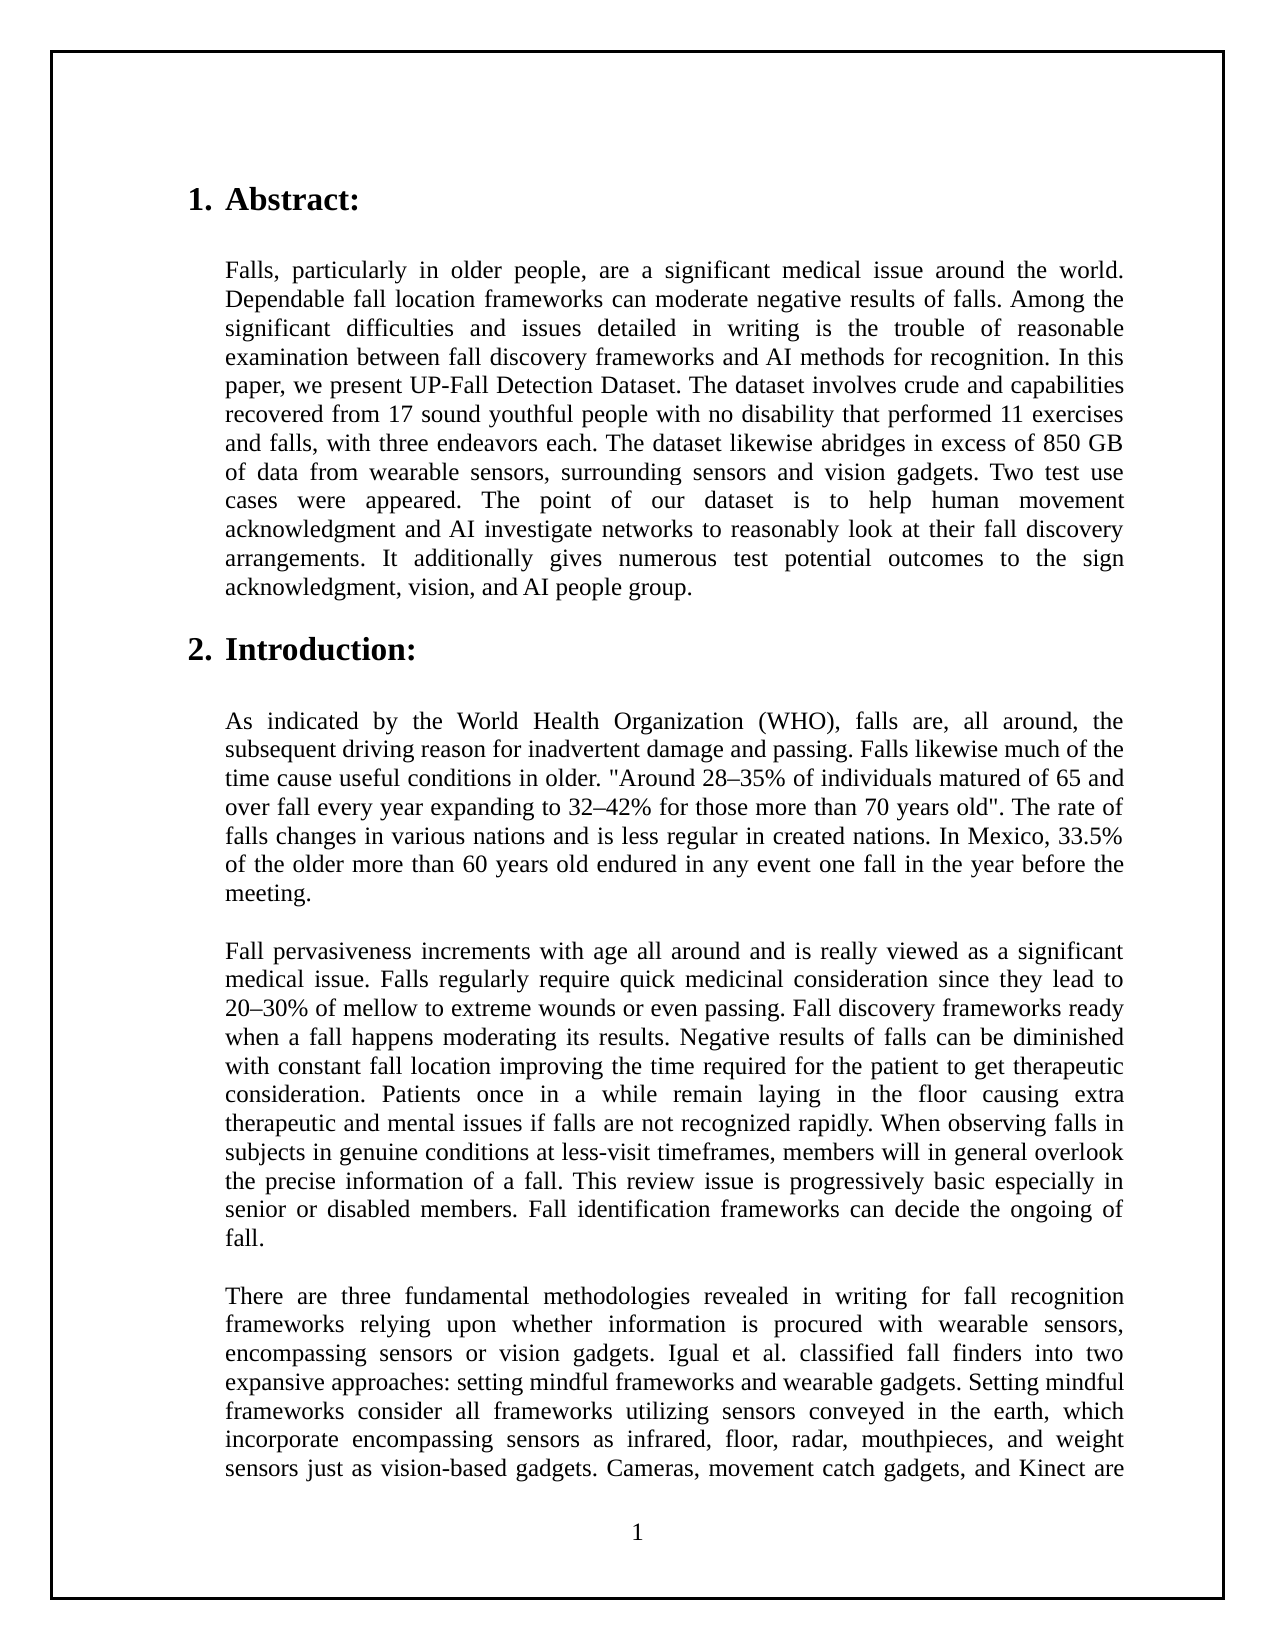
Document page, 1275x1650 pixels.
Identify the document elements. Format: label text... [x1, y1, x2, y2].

list Fall pervasiveness increments with age all around and is really viewed as a significant medical issue. Falls regularly require quick medicinal consideration since they lead to 20–30% of mellow to extreme wounds or even passing. Fall discovery frameworks ready when a fall happens moderating its results. Negative results of falls can be diminished with constant fall location improving the time required for the patient to get therapeutic consideration. Patients once in a while remain laying in the floor causing extra therapeutic and mental issues if falls are not recognized rapidly. When observing falls in subjects in genuine conditions at less-visit timeframes, members will in general overlook the precise information of a fall. This review issue is progressively basic especially in senior or disabled members. Fall identification frameworks can decide the ongoing of fall. [225, 936, 1125, 1252]
list As indicated by the World Health Organization (WHO), falls are, all around, the subsequent driving reason for inadvertent damage and passing. Falls likewise much of the time cause useful conditions in older. "Around 28–35% of individuals matured of 65 and over fall every year expanding to 32–42% for those more than 70 years old". The rate of falls changes in various nations and is less regular in created nations. In Mexico, 33.5% of the older more than 60 years old endured in any event one fall in the year before the meeting. [225, 706, 1125, 907]
list Falls, particularly in older people, are a significant medical issue around the world. Dependable fall location frameworks can moderate negative results of falls. Among the significant difficulties and issues detailed in writing is the trouble of reasonable examination between fall discovery frameworks and AI methods for recognition. In this paper, we present UP-Fall Detection Dataset. The dataset involves crude and capabilities recovered from 17 sound youthful people with no disability that performed 11 exercises and falls, with three endeavors each. The dataset likewise abridges in excess of 850 GB of data from wearable sensors, surrounding sensors and vision gadgets. Two test use cases were appeared. The point of our dataset is to help human movement acknowledgment and AI investigate networks to reasonably look at their fall discovery arrangements. It additionally gives numerous test potential outcomes to the sign acknowledgment, vision, and AI people group. [225, 255, 1125, 600]
list Introduction: [187, 629, 1125, 667]
list Abstract: [187, 179, 1125, 217]
list There are three fundamental methodologies revealed in writing for fall recognition frameworks relying upon whether information is procured with wearable sensors, encompassing sensors or vision gadgets. Igual et al. classified fall finders into two expansive approaches: setting mindful frameworks and wearable gadgets. Setting mindful frameworks consider all frameworks utilizing sensors conveyed in the earth, which incorporate encompassing sensors as infrared, floor, radar, mouthpieces, and weight sensors just as vision-based gadgets. Cameras, movement catch gadgets, and Kinect are [225, 1281, 1125, 1482]
